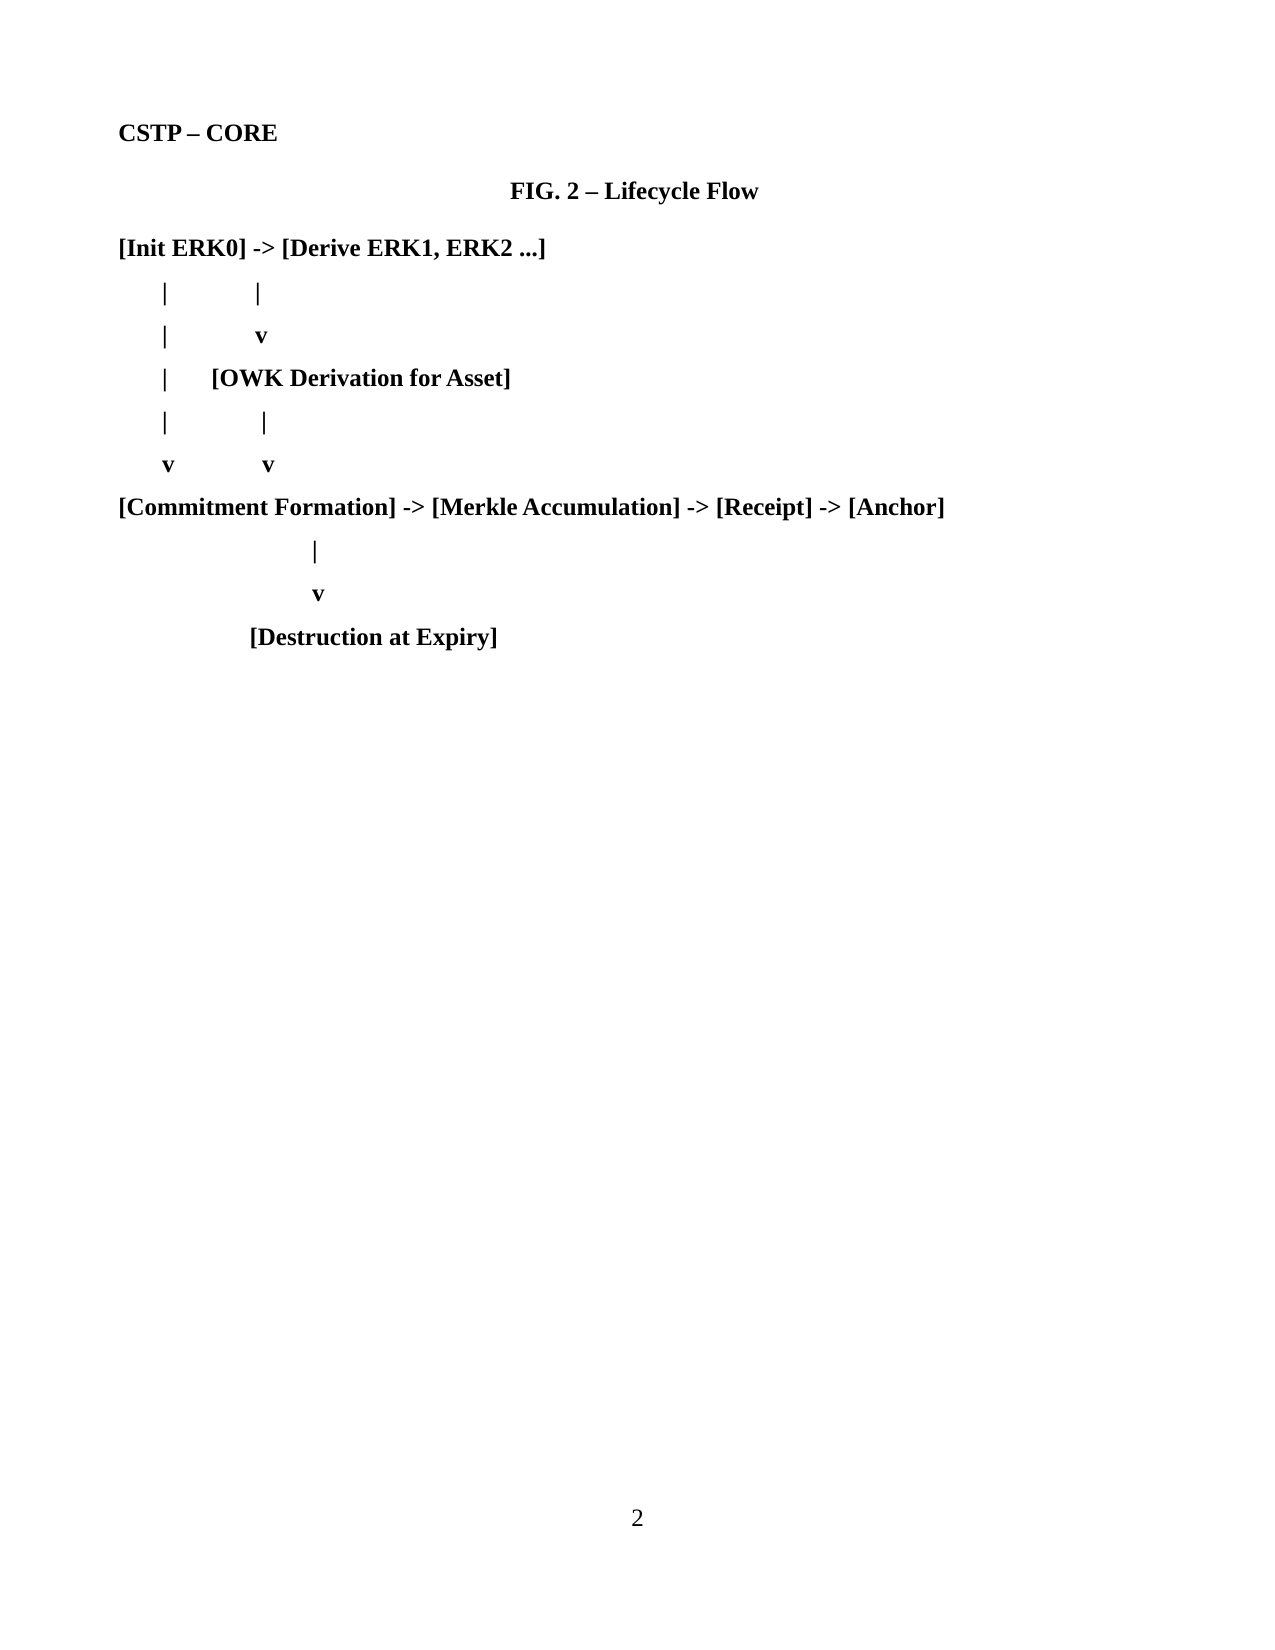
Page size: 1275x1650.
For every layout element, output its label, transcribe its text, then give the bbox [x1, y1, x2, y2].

text CSTP – CORE [118, 118, 1157, 147]
text FIG. 2 – Lifecycle Flow [118, 176, 1157, 204]
text [Init ERK0] -> [Derive ERK1, ERK2 ...] | | | v | [OWK Derivation for Asset] | | v v [Commitment Formation] -> [Merkle Accumulation] -> [Receipt] -> [Anchor] | v [Destruction at Expiry] [118, 233, 1157, 693]
